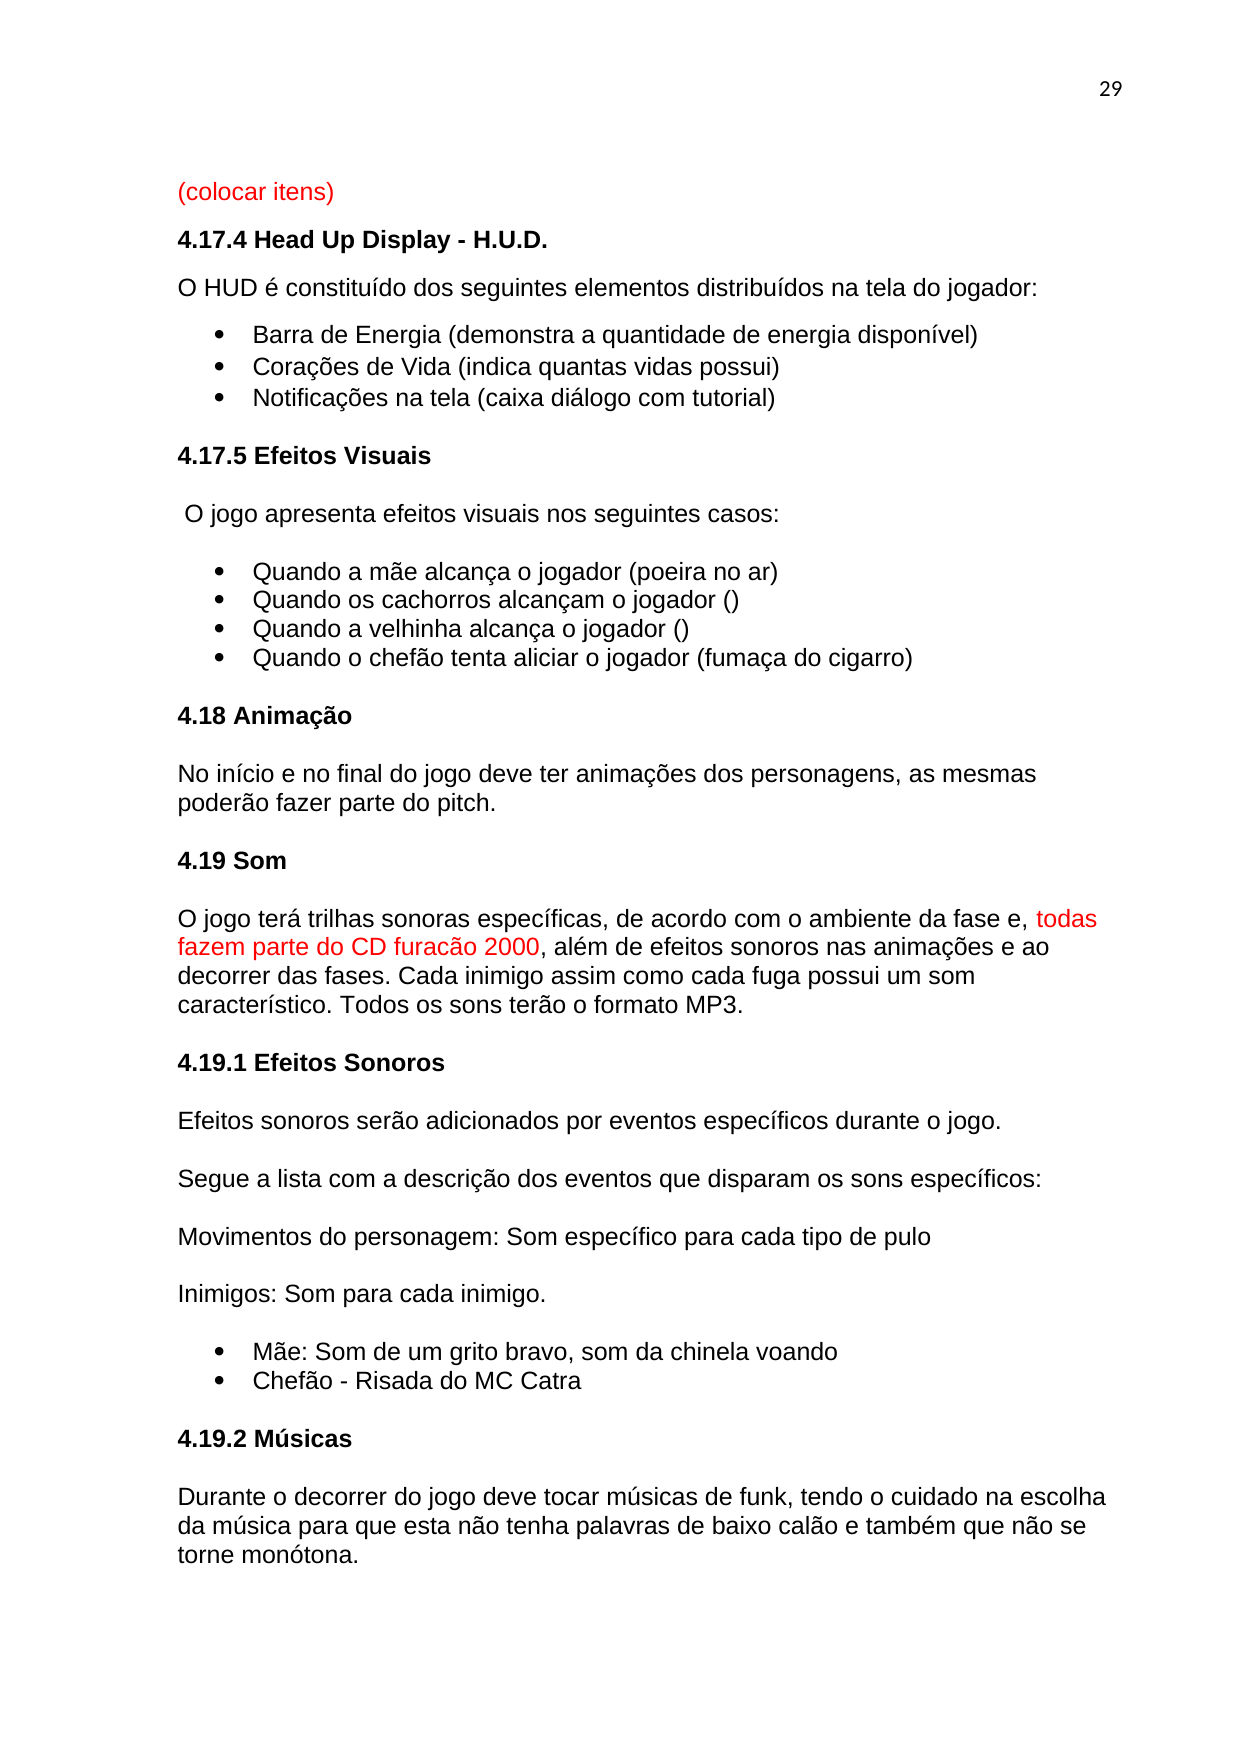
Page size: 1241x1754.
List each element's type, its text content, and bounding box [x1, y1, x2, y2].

text Inimigos: Som para cada inimigo. [177, 1279, 1122, 1308]
list Quando a mãe alcança o jogador (poeira no ar) [215, 556, 1122, 585]
list Barra de Energia (demonstra a quantidade de energia disponível) [215, 320, 1122, 349]
text 4.17.5 Efeitos Visuais [177, 441, 1122, 469]
text O HUD é constituído dos seguintes elementos distribuídos na tela do jogador: [177, 273, 1122, 301]
text 4.18 Animação [177, 701, 1122, 730]
text No início e no final do jogo deve ter animações dos personagens, as mesmas poderão fazer parte do pitch. [177, 759, 1122, 816]
text Segue a lista com a descrição dos eventos que disparam os sons específicos: [177, 1163, 1122, 1192]
list Mãe: Som de um grito bravo, som da chinela voando [215, 1337, 1122, 1366]
text 4.19.2 Músicas [177, 1424, 1122, 1453]
text Durante o decorrer do jogo deve tocar músicas de funk, tendo o cuidado na escolha da música para que esta não tenha palavras de baixo calão e também que não se torne monótona. [177, 1482, 1122, 1568]
text 4.19.1 Efeitos Sonoros [177, 1048, 1122, 1076]
list Chefão - Risada do MC Catra [215, 1366, 1122, 1395]
list Quando a velhinha alcança o jogador () [215, 614, 1122, 643]
text Movimentos do personagem: Som específico para cada tipo de pulo [177, 1221, 1122, 1250]
text (colocar itens) [177, 177, 1122, 206]
text 4.17.4 Head Up Display - H.U.D. [177, 225, 1122, 254]
list Quando os cachorros alcançam o jogador () [215, 585, 1122, 614]
text 4.19 Som [177, 846, 1122, 874]
list Corações de Vida (indica quantas vidas possui) [215, 351, 1122, 380]
list Notificações na tela (caixa diálogo com tutorial) [215, 383, 1122, 411]
text O jogo apresenta efeitos visuais nos seguintes casos: [177, 498, 1122, 527]
list Quando o chefão tenta aliciar o jogador (fumaça do cigarro) [215, 643, 1122, 672]
text O jogo terá trilhas sonoras específicas, de acordo com o ambiente da fase e, todas fazem parte do CD furacão 2000, além de efeitos sonoros nas animações e ao decorrer das fases. Cada inimigo assim como cada fuga possui um som característico. Todos os sons terão o formato MP3. [177, 903, 1122, 1018]
text Efeitos sonoros serão adicionados por eventos específicos durante o jogo. [177, 1106, 1122, 1134]
